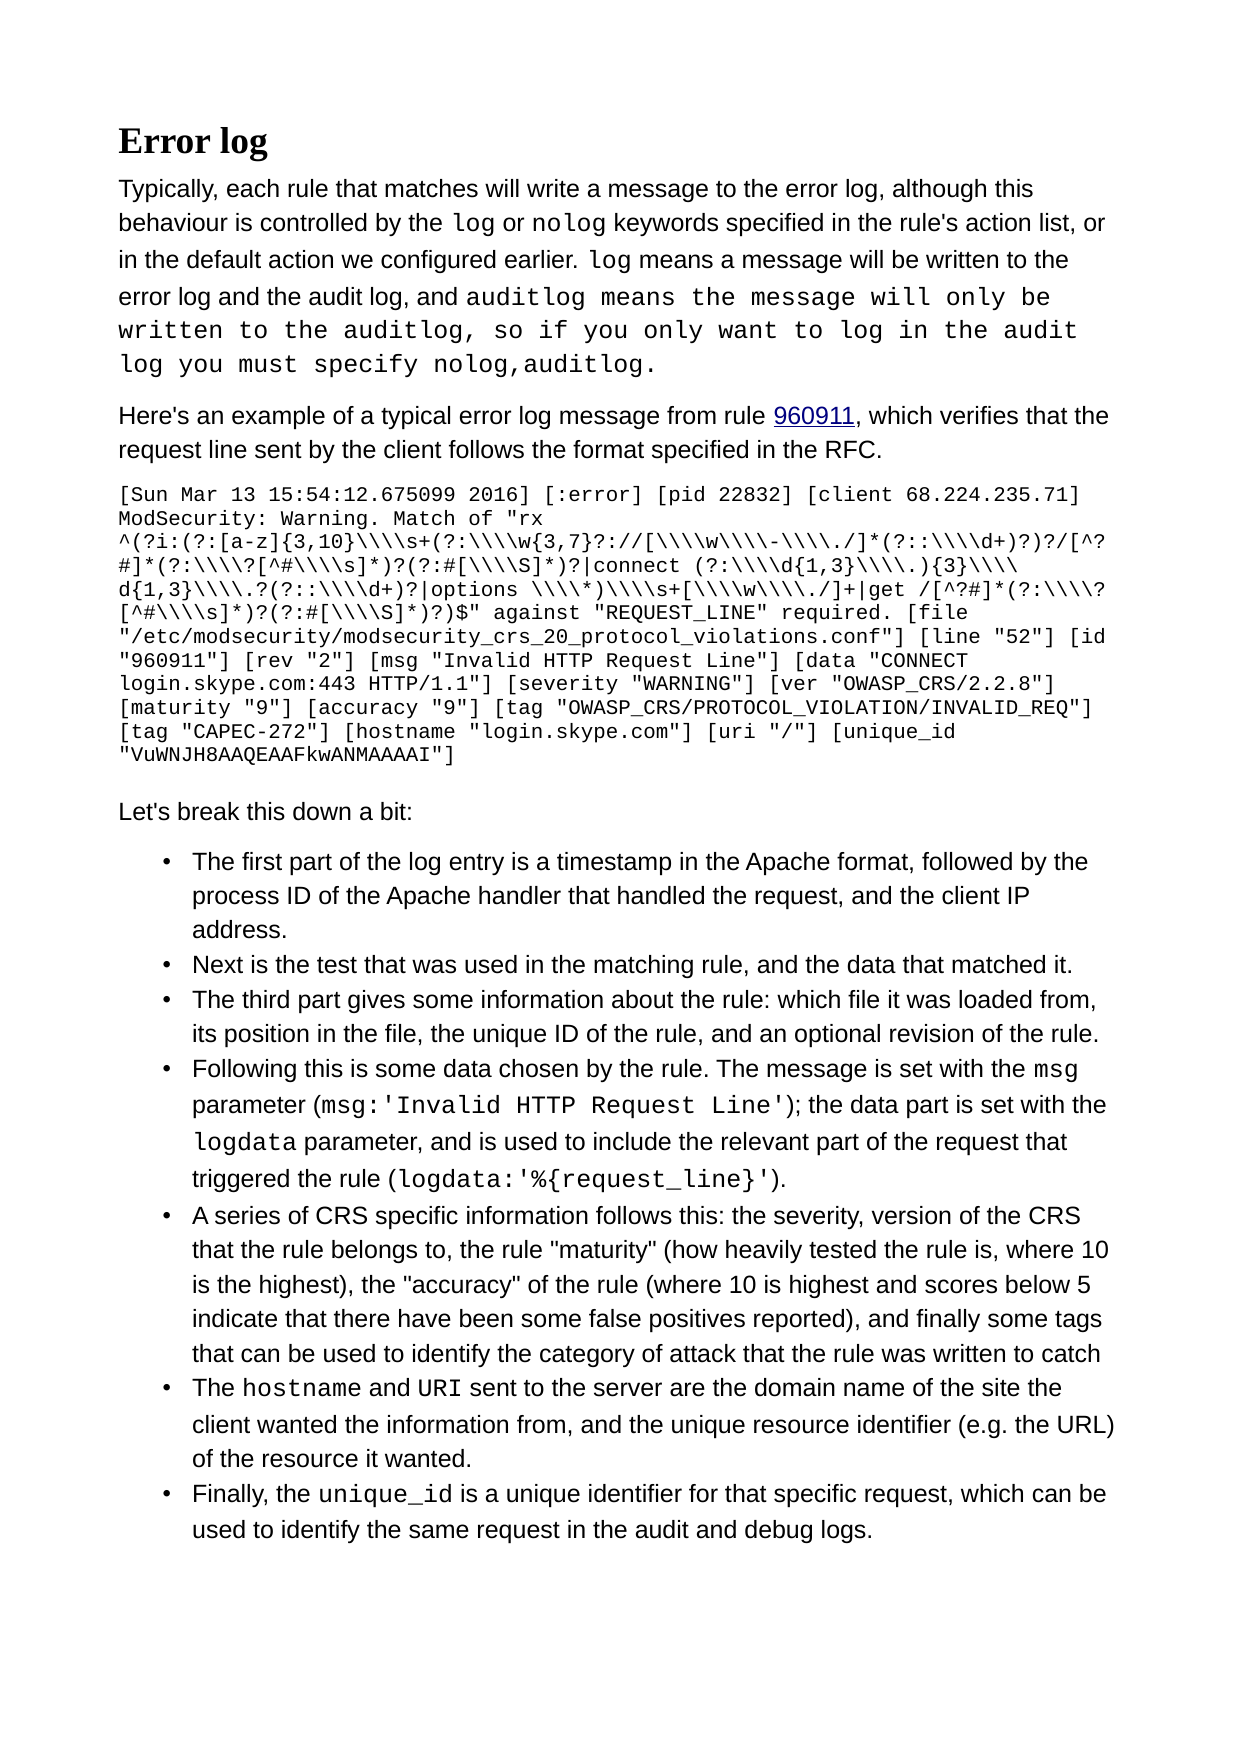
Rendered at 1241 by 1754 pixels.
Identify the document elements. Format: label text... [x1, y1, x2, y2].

subtitle Error log [118, 118, 1122, 161]
text Typically, each rule that matches will write a message to the error log, although this behaviour is controlled by the log or nolog keywords specified in the rule's action list, or in the default action we configured earlier. log means a message will be written to the error log and the audit log, and auditlog means the message will only be written to the auditlog, so if you only want to log in the audit log you must specify nolog,auditlog. [118, 174, 1122, 380]
text Here's an example of a typical error log message from rule 960911, which verifies that the request line sent by the client follows the format specified in the RFC. [118, 401, 1122, 464]
list Finally, the unique_id is a unique identifier for that specific request, which can be used to identify the same request in the audit and debug logs. [162, 1479, 1122, 1544]
list A series of CRS specific information follows this: the severity, version of the CRS that the rule belongs to, the rule "maturity" (how heavily tested the rule is, where 10 is the highest), the "accuracy" of the rule (where 10 is highest and scores below 5 indicate that there have been some false positives reported), and finally some tags that can be used to identify the category of attack that the rule was written to catch [162, 1201, 1122, 1367]
list The hostname and URI sent to the server are the domain name of the site the client wanted the information from, and the unique resource identifier (e.g. the URL) of the resource it wanted. [162, 1373, 1122, 1473]
list The third part gives some information about the rule: which file it was loaded from, its position in the file, the unique ID of the rule, and an optional revision of the rule. [162, 984, 1122, 1048]
text Let's break this down a bit: [118, 797, 1122, 826]
list Following this is some data chosen by the rule. The message is set with the msg parameter (msg:'Invalid HTTP Request Line'); the data part is set with the logdata parameter, and is used to include the relevant part of the request that triggered the rule (logdata:'%{request_line}'). [162, 1054, 1122, 1194]
list Next is the test that was used in the matching rule, and the data that matched it. [162, 950, 1122, 979]
list The first part of the log entry is a timestamp in the Apache format, followed by the process ID of the Apache handler that handled the request, and the client IP address. [162, 846, 1122, 944]
text [Sun Mar 13 15:54:12.675099 2016] [:error] [pid 22832] [client 68.224.235.71] ModSecurity: Warning. Match of "rx ^(?i:(?:[a-z]{3,10}\\\\s+(?:\\\\w{3,7}?://[\\\\w\\\\-\\\\./]*(?::\\\\d+)?)?/[^?#]*(?:\\\\?[^#\\\\s]*)?(?:#[\\\\S]*)?|connect (?:\\\\d{1,3}\\\\.){3}\\\\d{1,3}\\\\.?(?::\\\\d+)?|options \\\\*)\\\\s+[\\\\w\\\\./]+|get /[^?#]*(?:\\\\?[^#\\\\s]*)?(?:#[\\\\S]*)?)$" against "REQUEST_LINE" required. [file "/etc/modsecurity/modsecurity_crs_20_protocol_violations.conf"] [line "52"] [id "960911"] [rev "2"] [msg "Invalid HTTP Request Line"] [data "CONNECT login.skype.com:443 HTTP/1.1"] [severity "WARNING"] [ver "OWASP_CRS/2.2.8"] [maturity "9"] [accuracy "9"] [tag "OWASP_CRS/PROTOCOL_VIOLATION/INVALID_REQ"] [tag "CAPEC-272"] [hostname "login.skype.com"] [uri "/"] [unique_id "VuWNJH8AAQEAAFkwANMAAAAI"] [118, 484, 1122, 768]
